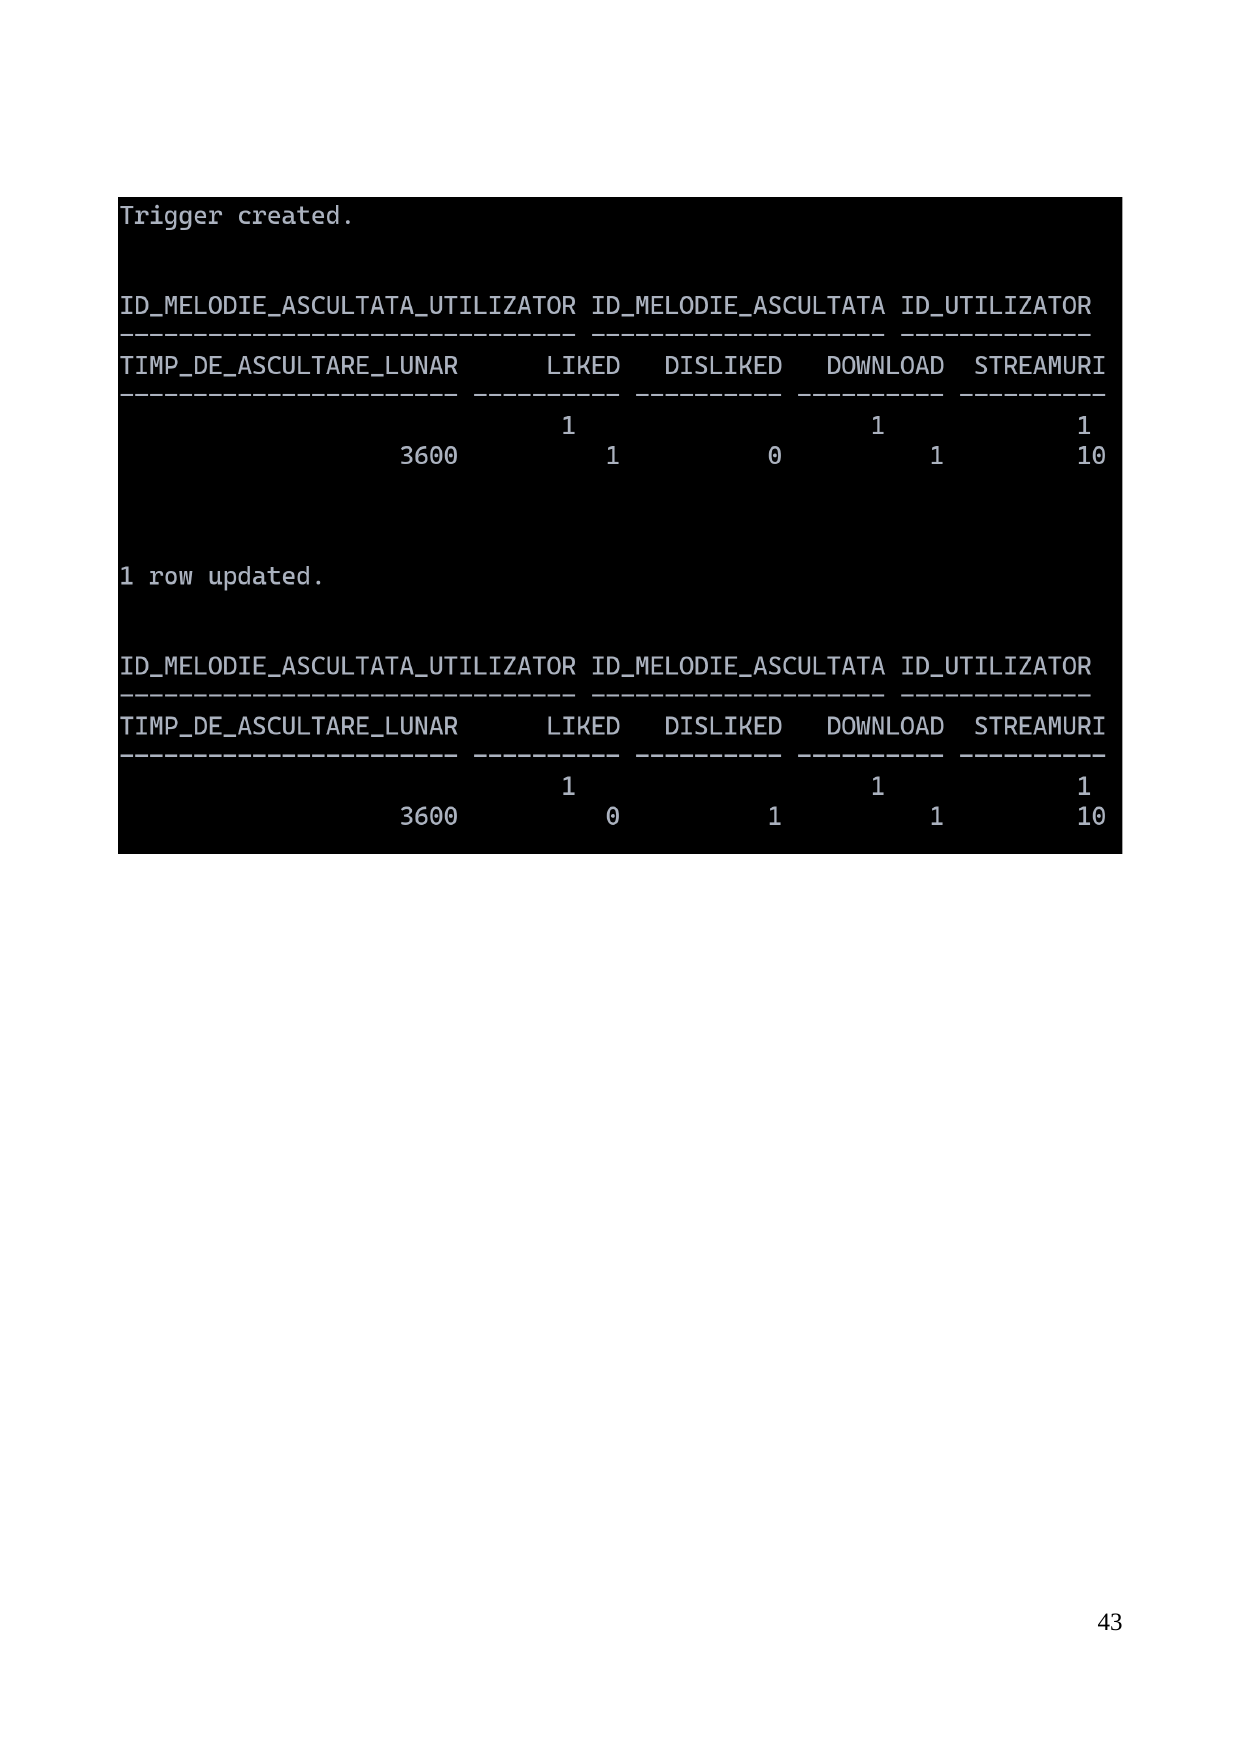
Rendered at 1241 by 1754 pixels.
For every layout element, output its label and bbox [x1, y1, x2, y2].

picture [118, 197, 1123, 854]
